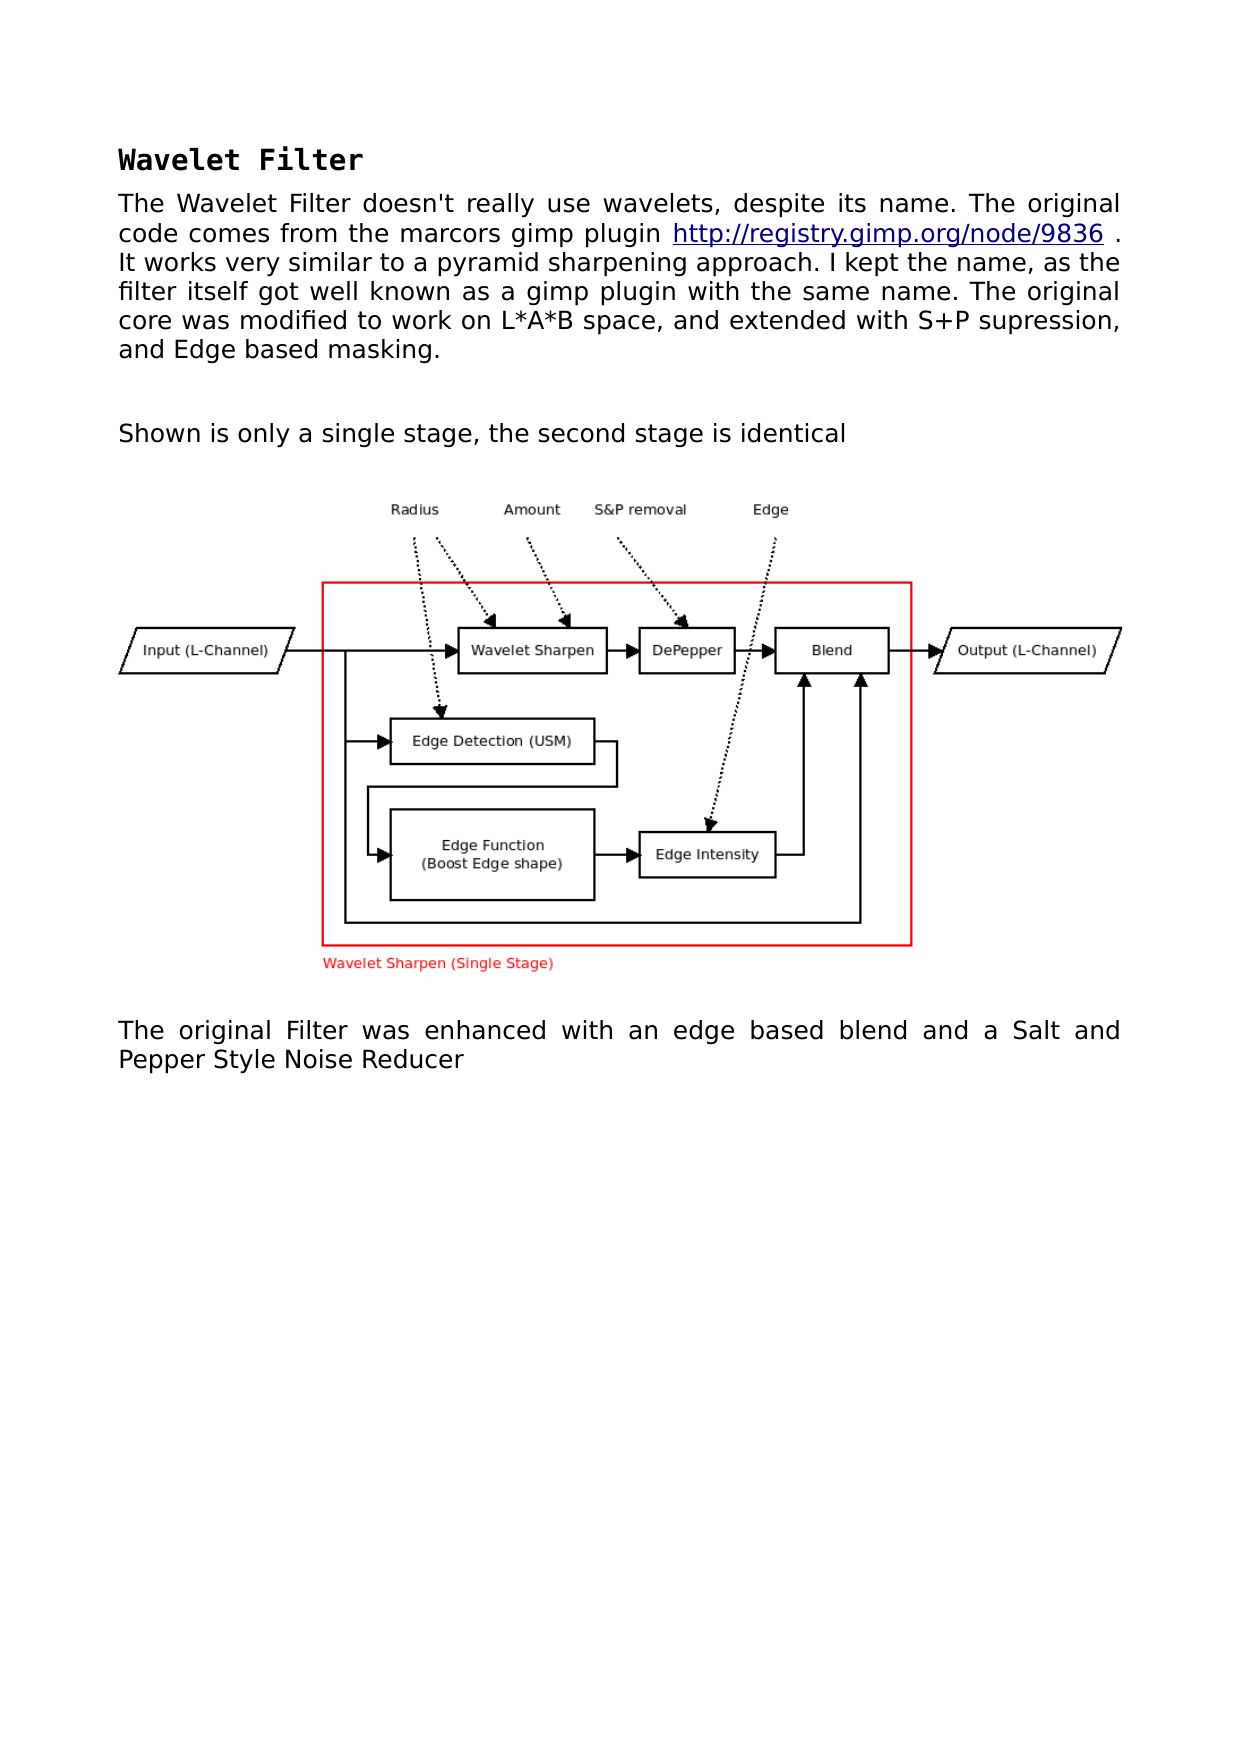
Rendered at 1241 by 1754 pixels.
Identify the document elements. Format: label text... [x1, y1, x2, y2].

subtitle Wavelet Filter [118, 143, 1122, 177]
text The original Filter was enhanced with an edge based blend and a Salt and Pepper Style Noise Reducer [118, 1016, 1122, 1074]
text The Wavelet Filter doesn't really use wavelets, despite its name. The original code comes from the marcors gimp plugin http://registry.gimp.org/node/9836 . It works very similar to a pyramid sharpening approach. I kept the name, as the filter itself got well known as a gimp plugin with the same name. The original core was modified to work on L*A*B space, and extended with S+P supression, and Edge based masking. [118, 189, 1122, 364]
picture [118, 502, 1123, 975]
text Shown is only a single stage, the second stage is identical [118, 419, 1122, 448]
